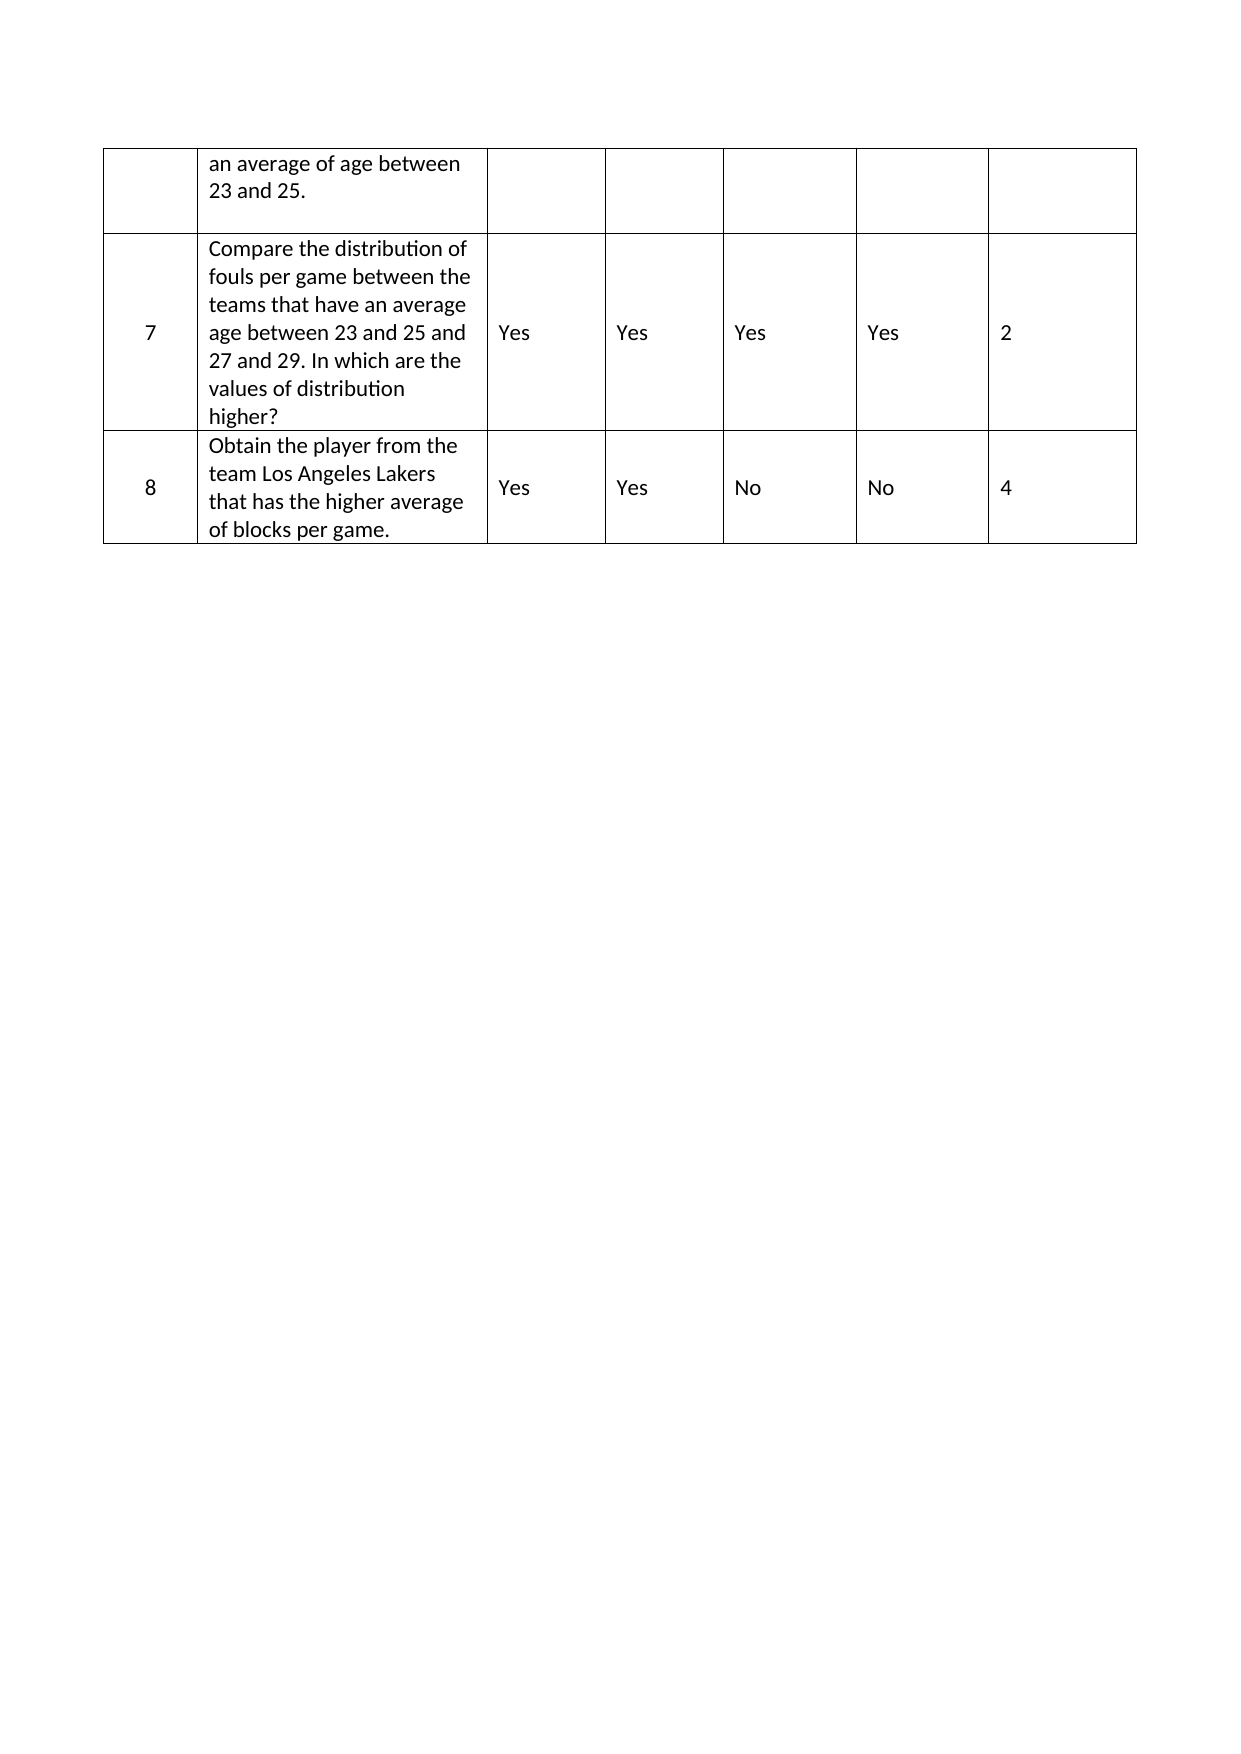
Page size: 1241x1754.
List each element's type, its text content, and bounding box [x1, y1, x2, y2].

table_cell Yes [857, 234, 988, 430]
table_cell 7 [104, 234, 197, 430]
table_cell 8 [104, 431, 197, 543]
table_cell [724, 149, 856, 233]
table_cell No [857, 431, 988, 543]
table_cell Obtain the player from the team Los Angeles Lakers that has the higher average of blocks per game. [198, 431, 487, 543]
table_cell [989, 149, 1136, 233]
table_cell an average of age between 23 and 25. [198, 149, 487, 233]
table_cell Yes [606, 234, 723, 430]
table_cell Compare the distribution of fouls per game between the teams that have an average age between 23 and 25 and 27 and 29. In which are the values of distribution higher? [198, 234, 487, 430]
table_cell 4 [989, 431, 1136, 543]
table_cell Yes [488, 234, 605, 430]
table_cell 2 [989, 234, 1136, 430]
table_cell Yes [606, 431, 723, 543]
table_cell [606, 149, 723, 233]
table_cell Yes [488, 431, 605, 543]
table_cell No [724, 431, 856, 543]
table_cell [488, 149, 605, 233]
table_cell Yes [724, 234, 856, 430]
table_cell [857, 149, 988, 233]
table_cell [104, 149, 197, 233]
